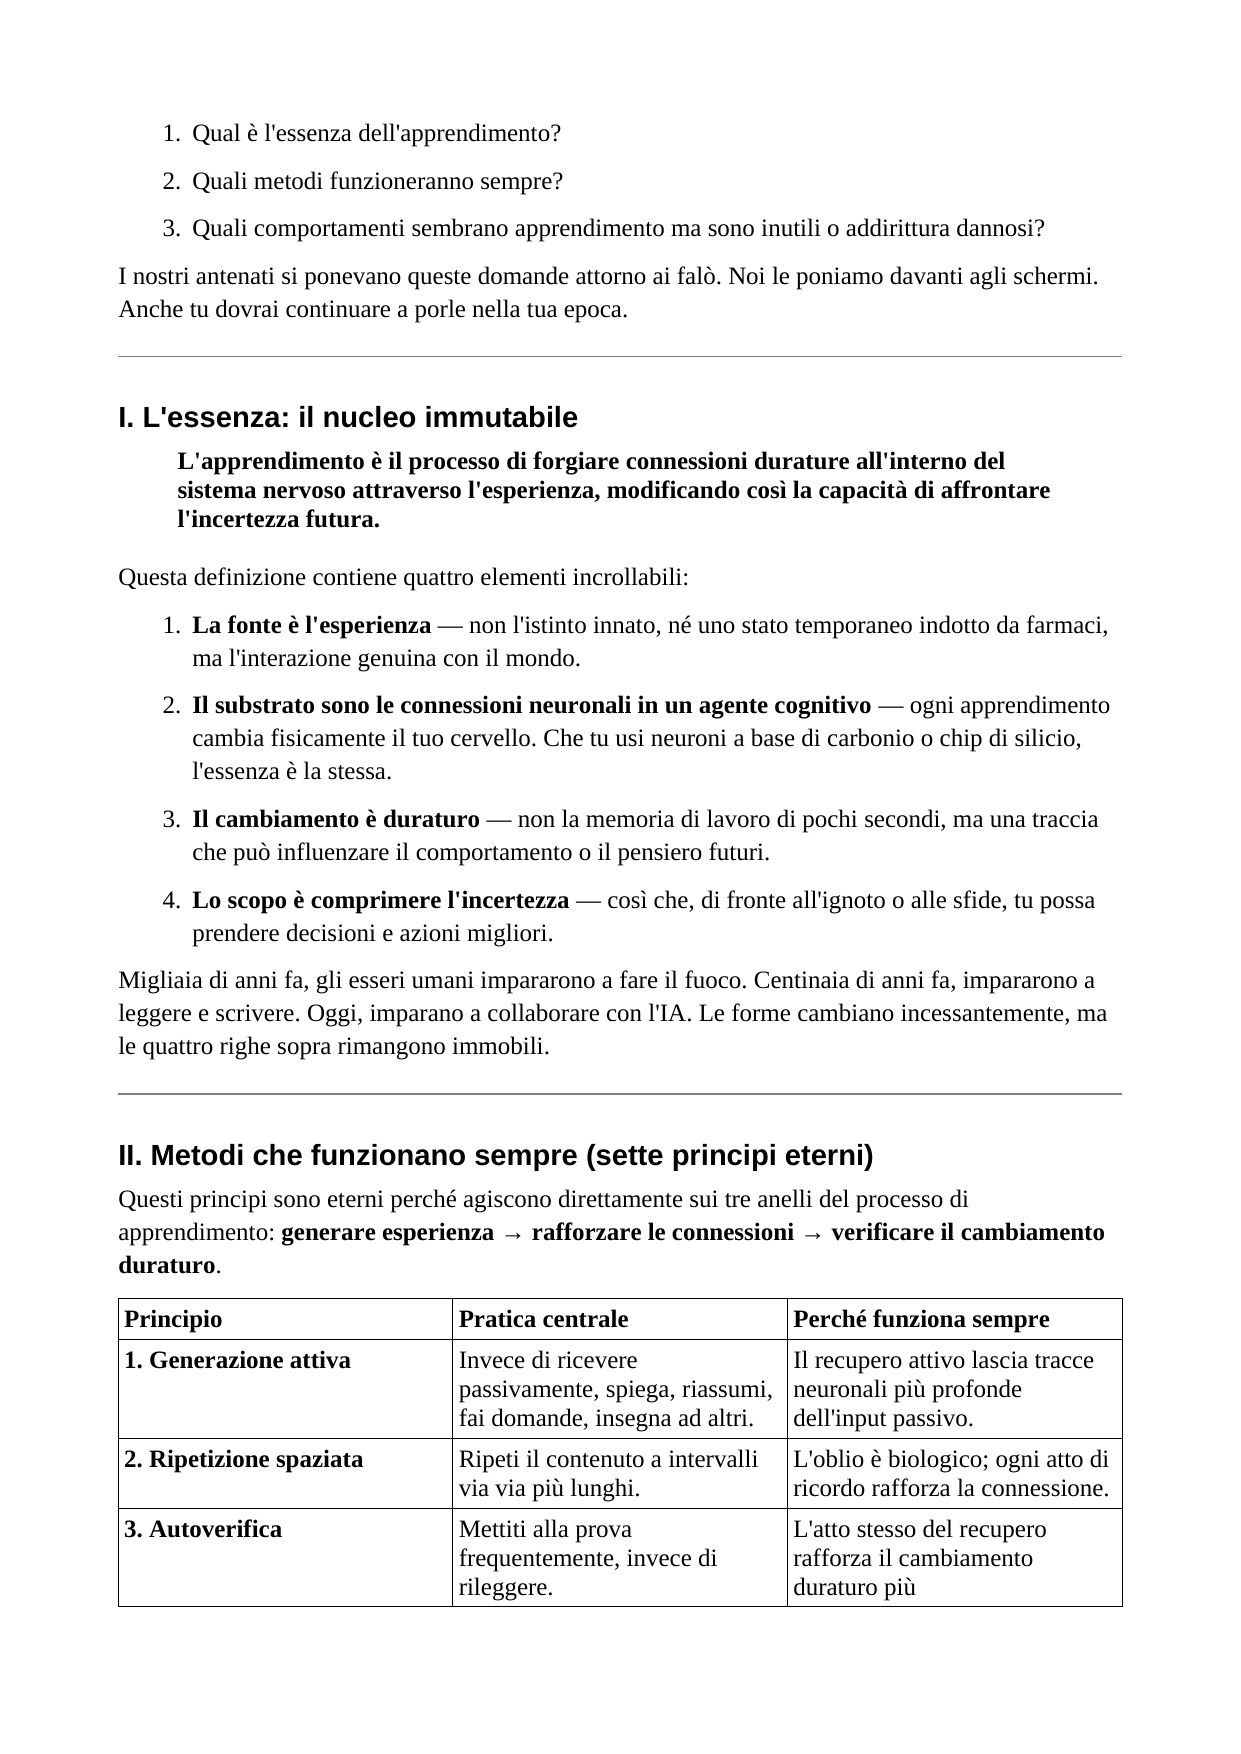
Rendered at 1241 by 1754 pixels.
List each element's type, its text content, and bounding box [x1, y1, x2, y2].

text Questa definizione contiene quattro elementi incrollabili: [118, 562, 1122, 591]
table_cell Invece di ricevere passivamente, spiega, riassumi, fai domande, insegna ad altri. [453, 1340, 787, 1437]
list Lo scopo è comprimere l'incertezza — così che, di fronte all'ignoto o alle sfide, tu possa prendere decisioni e azioni migliori. [162, 885, 1122, 946]
text L'apprendimento è il processo di forgiare connessioni durature all'interno del sistema nervoso attraverso l'esperienza, modificando così la capacità di affrontare l'incertezza futura. [177, 446, 1063, 533]
table_cell Mettiti alla prova frequentemente, invece di rileggere. [453, 1509, 787, 1606]
table_cell Ripeti il contenuto a intervalli via via più lunghi. [453, 1439, 787, 1507]
table_cell L'oblio è biologico; ogni atto di ricordo rafforza la connessione. [788, 1439, 1122, 1507]
table_header Pratica centrale [453, 1299, 787, 1339]
list Qual è l'essenza dell'apprendimento? [162, 118, 1122, 147]
subtitle II. Metodi che funzionano sempre (sette principi eterni) [118, 1138, 1122, 1171]
table_header Perché funziona sempre [788, 1299, 1122, 1339]
table_cell Il recupero attivo lascia tracce neuronali più profonde dell'input passivo. [788, 1340, 1122, 1437]
text Questi principi sono eterni perché agiscono direttamente sui tre anelli del processo di apprendimento: generare esperienza → rafforzare le connessioni → verificare il cambiamento duraturo. [118, 1184, 1122, 1279]
text Migliaia di anni fa, gli esseri umani impararono a fare il fuoco. Centinaia di anni fa, impararono a leggere e scrivere. Oggi, imparano a collaborare con l'IA. Le forme cambiano incessantemente, ma le quattro righe sopra rimangono immobili. [118, 965, 1122, 1060]
text I nostri antenati si ponevano queste domande attorno ai falò. Noi le poniamo davanti agli schermi. Anche tu dovrai continuare a porle nella tua epoca. [118, 261, 1122, 323]
list La fonte è l'esperienza — non l'istinto innato, né uno stato temporaneo indotto da farmaci, ma l'interazione genuina con il mondo. [162, 610, 1122, 672]
list Quali comportamenti sembrano apprendimento ma sono inutili o addirittura dannosi? [162, 213, 1122, 242]
subtitle I. L'essenza: il nucleo immutabile [118, 400, 1122, 434]
list Il substrato sono le connessioni neuronali in un agente cognitivo — ogni apprendimento cambia fisicamente il tuo cervello. Che tu usi neuroni a base di carbonio o chip di silicio, l'essenza è la stessa. [162, 690, 1122, 785]
list Il cambiamento è duraturo — non la memoria di lavoro di pochi secondi, ma una traccia che può influenzare il comportamento o il pensiero futuri. [162, 804, 1122, 866]
list Quali metodi funzioneranno sempre? [162, 166, 1122, 194]
table_cell 1. Generazione attiva [119, 1340, 452, 1437]
table_cell 2. Ripetizione spaziata [119, 1439, 452, 1507]
table_cell 3. Autoverifica [119, 1509, 452, 1606]
table_header Principio [119, 1299, 452, 1339]
table_cell L'atto stesso del recupero rafforza il cambiamento duraturo più [788, 1509, 1122, 1606]
